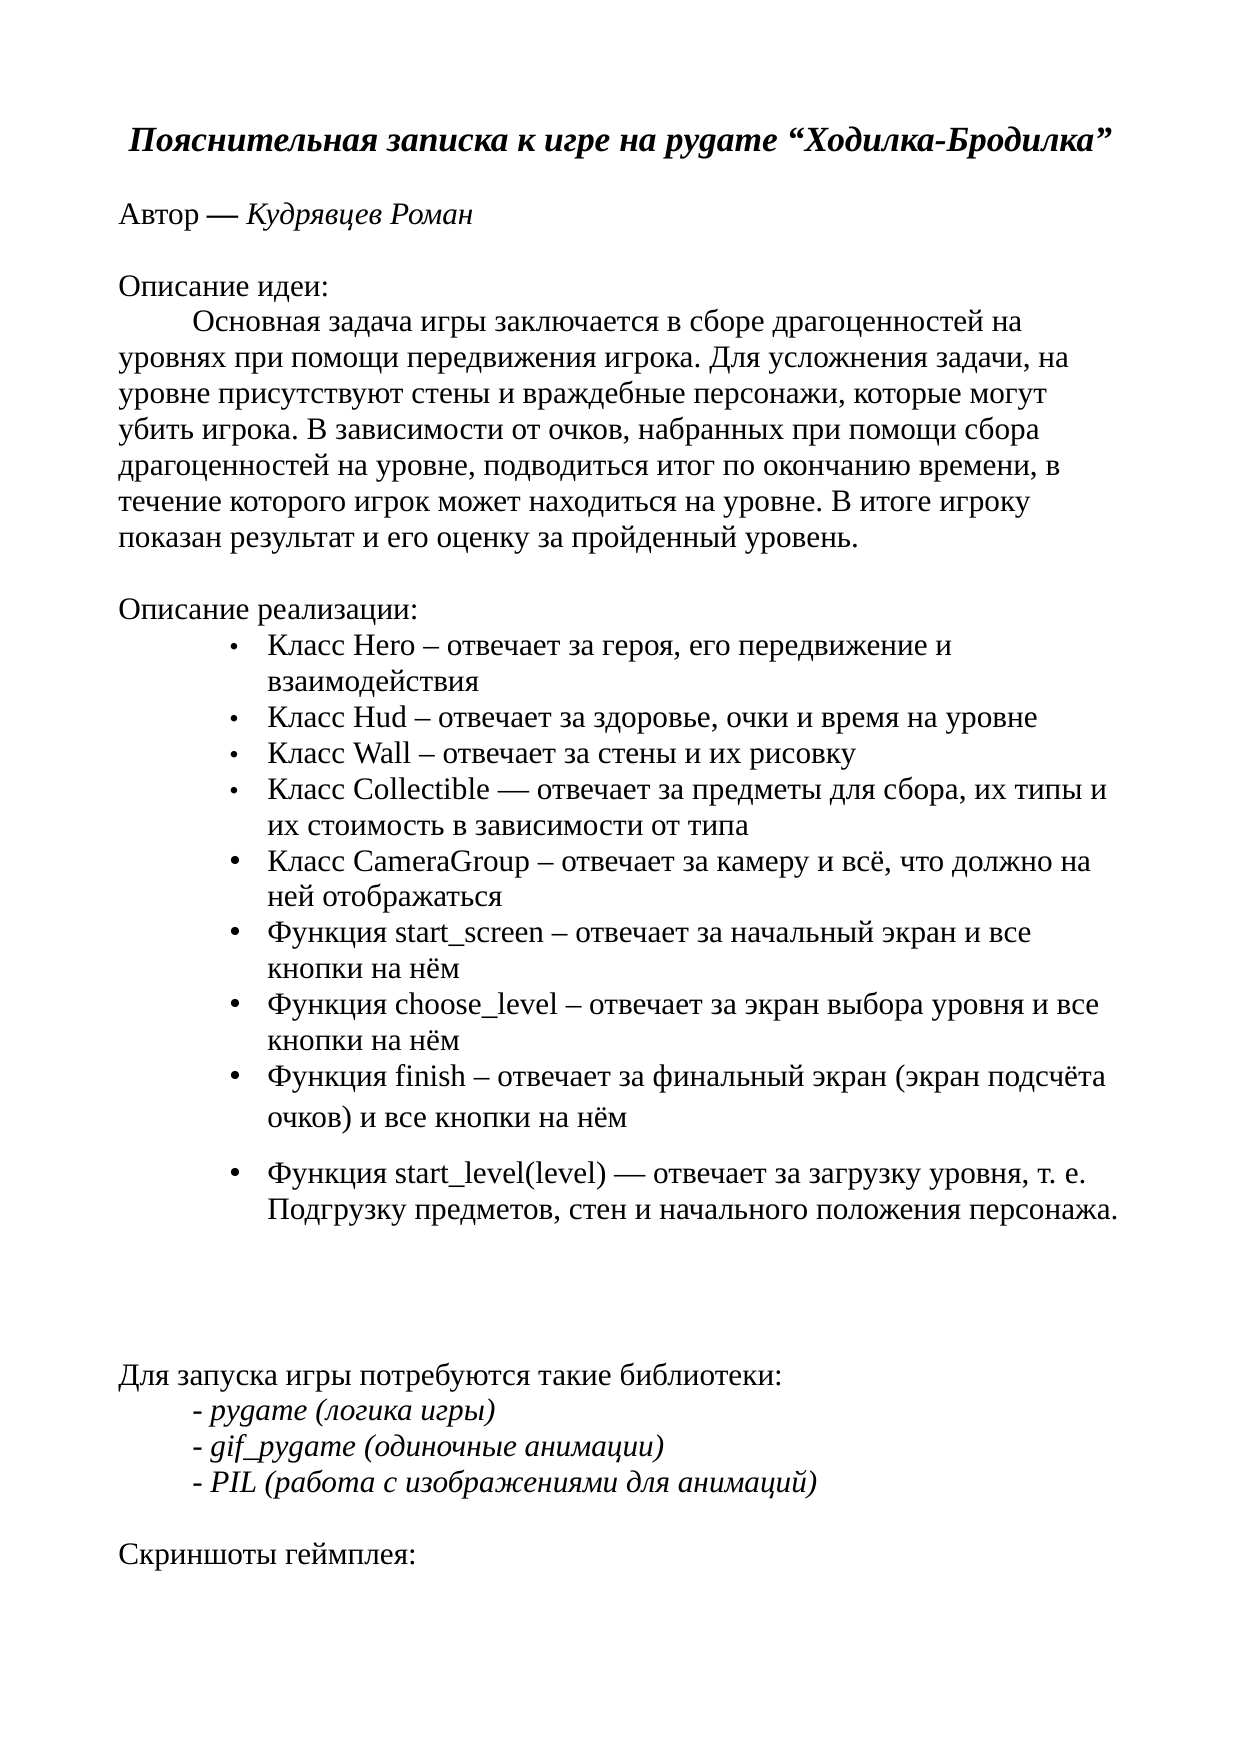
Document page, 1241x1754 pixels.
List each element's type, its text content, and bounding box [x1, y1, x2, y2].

text - gif_pygame (одиночные анимации) [118, 1428, 1122, 1463]
text Для запуска игры потребуются такие библиотеки: [118, 1356, 1122, 1392]
text Описание идеи: [118, 267, 1122, 303]
list Класс Hud – отвечает за здоровье, очки и время на уровне [229, 698, 1122, 734]
list Класс CameraGroup – отвечает за камеру и всё, что должно на ней отображаться [229, 842, 1122, 914]
list Класс Collectible — отвечает за предметы для сбора, их типы и их стоимость в зависимости от типа [229, 770, 1122, 842]
text - pygame (логика игры) [118, 1392, 1122, 1428]
text Основная задача игры заключается в сборе драгоценностей на уровнях при помощи передвижения игрока. Для усложнения задачи, на уровне присутствуют стены и враждебные персонажи, которые могут убить игрока. В зависимости от очков, набранных при помощи сбора драгоценностей на уровне, подводиться итог по окончанию времени, в течение которого игрок может находиться на уровне. В итоге игроку показан результат и его оценку за пройденный уровень. [118, 303, 1122, 554]
list Функция start_level(level) — отвечает за загрузку уровня, т. е. Подгрузку предметов, стен и начального положения персонажа. [229, 1154, 1122, 1226]
list Класс Wall – отвечает за стены и их рисовку [229, 734, 1122, 770]
text - PIL (работа с изображениями для анимаций) [118, 1463, 1122, 1499]
list Функция choose_level – отвечает за экран выбора уровня и все кнопки на нём [229, 986, 1122, 1057]
list Класс Hero – отвечает за героя, его передвижение и взаимодействия [229, 626, 1122, 698]
text Автор — Кудрявцев Роман [118, 195, 1122, 231]
list Функция finish – отвечает за финальный экран (экран подсчёта очков) и все кнопки на нём [229, 1057, 1122, 1134]
text Пояснительная записка к игре на pygame “Ходилка-Бродилка” [118, 118, 1122, 159]
text Описание реализации: [118, 590, 1122, 626]
list Функция start_screen – отвечает за начальный экран и все кнопки на нём [229, 914, 1122, 986]
text Скриншоты геймплея: [118, 1535, 1122, 1571]
